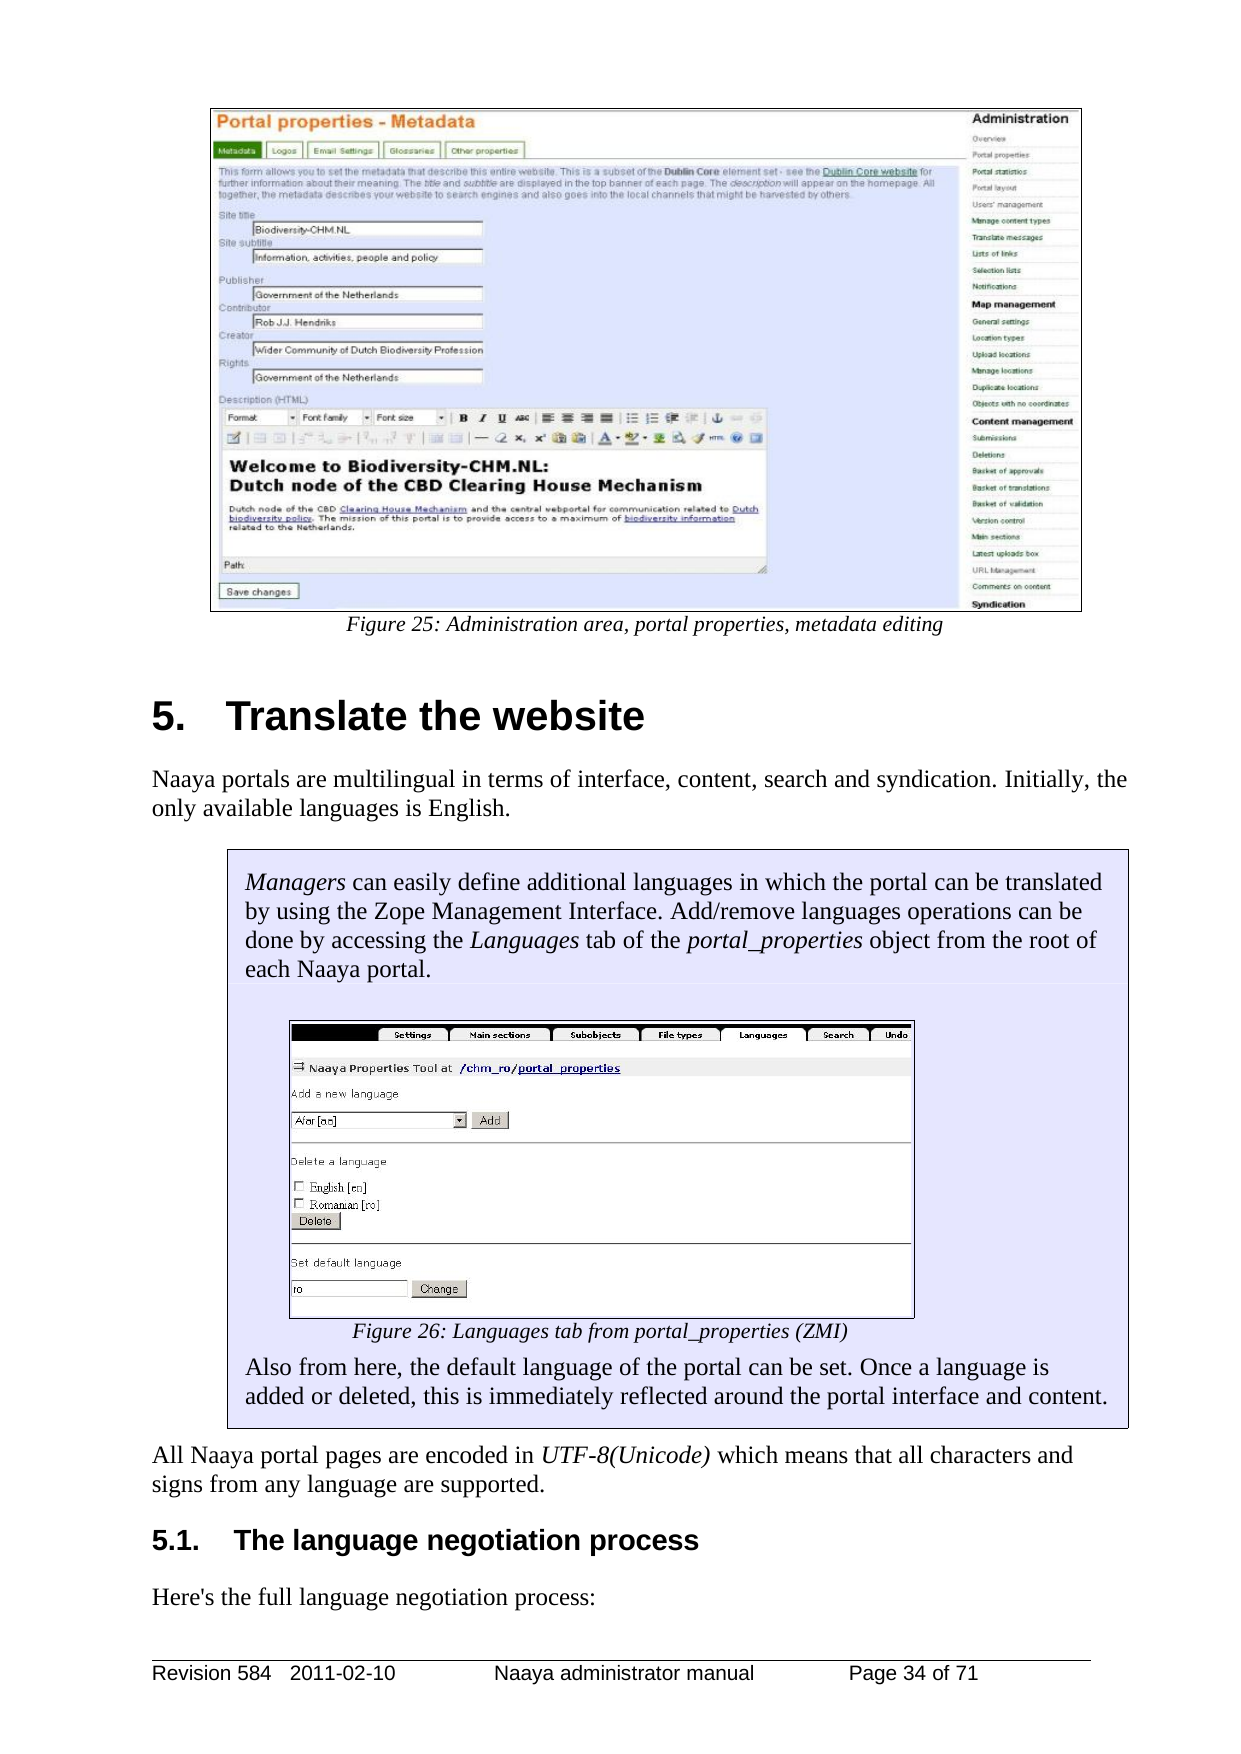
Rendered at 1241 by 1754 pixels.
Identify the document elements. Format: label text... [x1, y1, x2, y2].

text All Naaya portal pages are encoded in UTF-8(Unicode) which means that all characters and signs from any language are supported. [152, 1440, 1128, 1498]
text Figure 26: Languages tab from portal_properties (ZMI) [282, 1020, 921, 1344]
text Here's the full language negotiation process: [152, 1581, 1128, 1611]
text Managers can easily define additional languages in which the portal can be translated by using the Zope Management Interface. Add/remove languages operations can be done by accessing the Languages tab of the portal_properties object from the root of each Naaya portal. [228, 850, 1128, 983]
subtitle The language negotiation process [152, 1523, 1128, 1557]
text Figure 25: Administration area, portal properties, metadata editing [210, 612, 1082, 637]
text Also from here, the default language of the portal can be set. Once a language is added or deleted, this is immediately reflected around the portal interface and content. [228, 992, 1128, 1428]
picture [213, 110, 1079, 609]
picture [291, 1022, 912, 1316]
subtitle Translate the website [151, 691, 1128, 739]
text Naaya portals are multilingual in terms of interface, content, search and syndication. Initially, the only available languages is English. [152, 764, 1128, 822]
